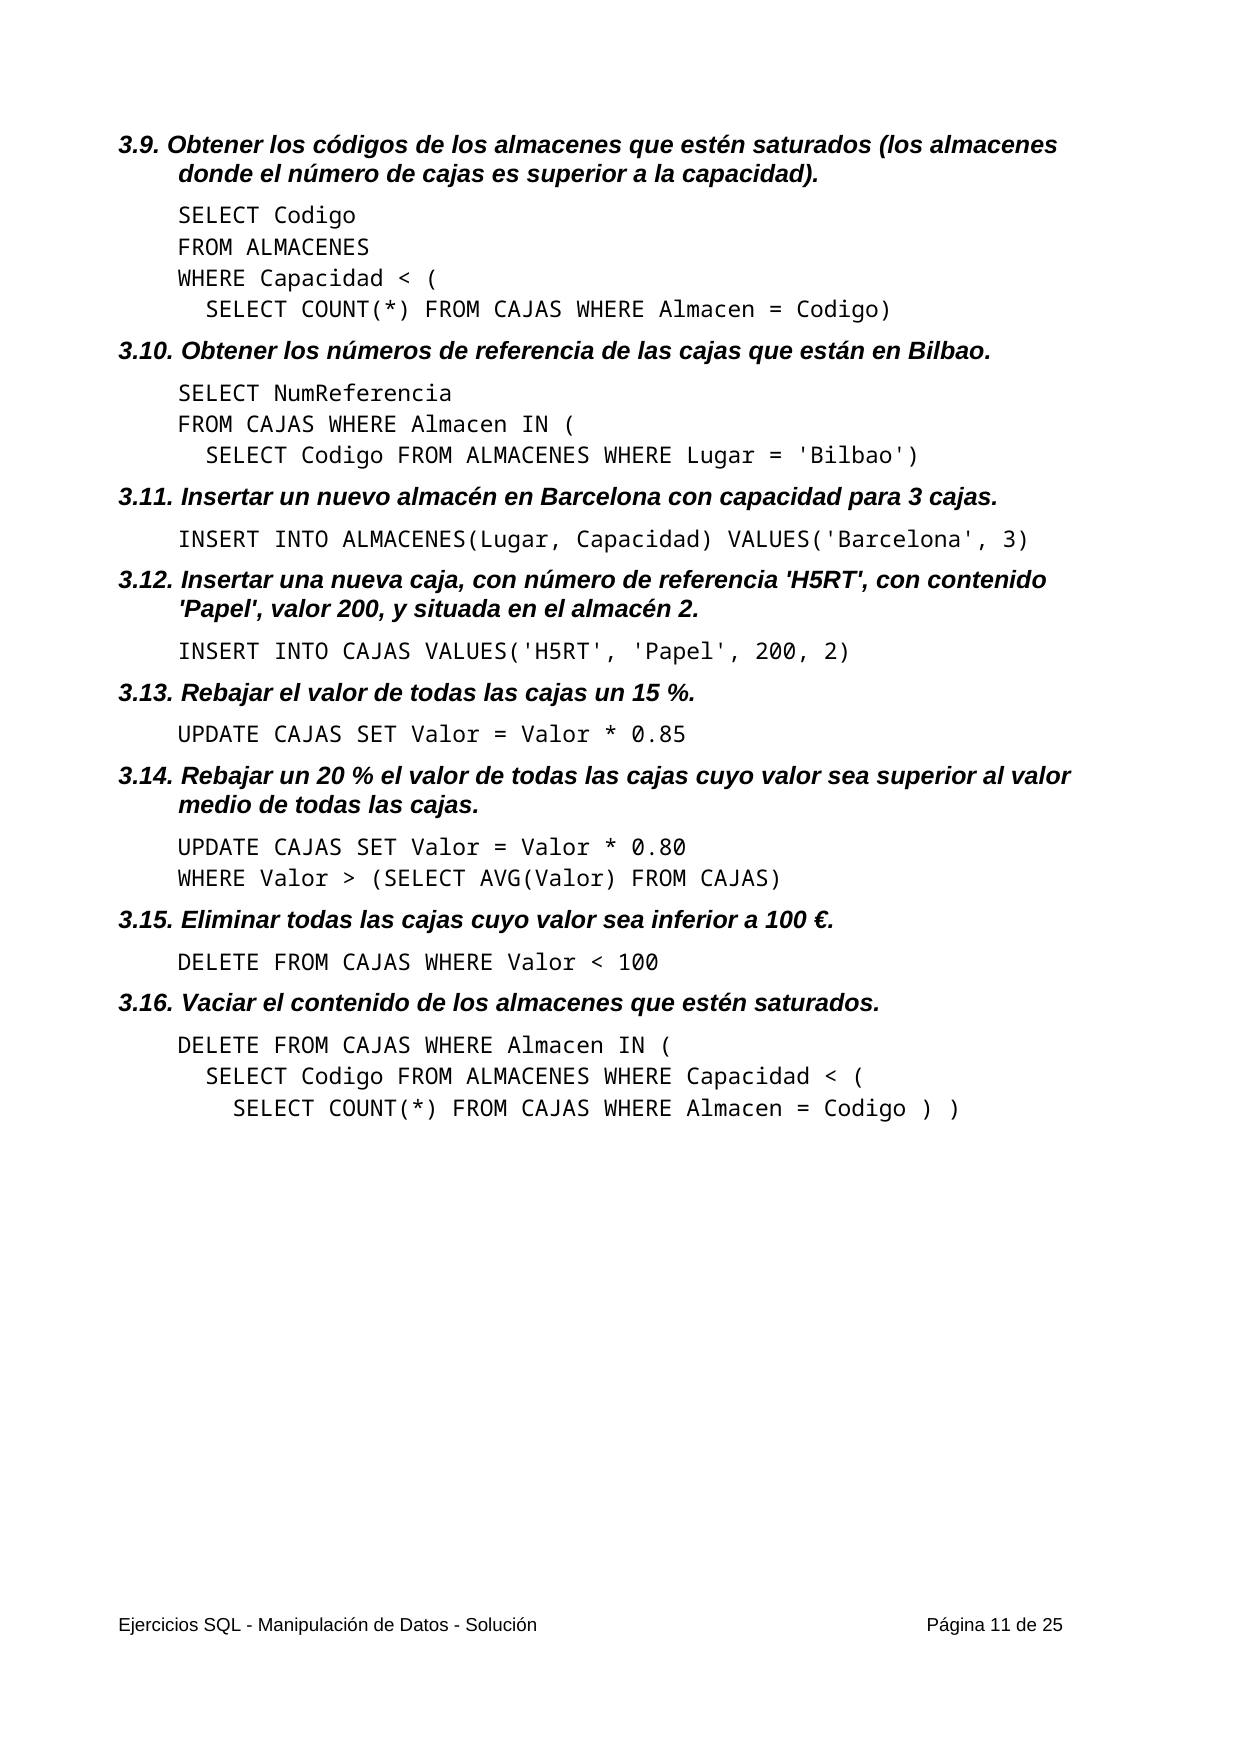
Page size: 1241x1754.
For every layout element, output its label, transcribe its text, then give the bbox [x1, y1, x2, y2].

text INSERT INTO ALMACENES(Lugar, Capacidad) VALUES('Barcelona', 3) [177, 522, 1122, 554]
subtitle Insertar una nueva caja, con número de referencia 'H5RT', con contenido 'Papel', valor 200, y situada en el almacén 2. [118, 566, 1122, 623]
subtitle Insertar un nuevo almacén en Barcelona con capacidad para 3 cajas. [118, 482, 1122, 511]
subtitle Rebajar el valor de todas las cajas un 15 %. [118, 678, 1122, 707]
text FROM ALMACENES [177, 230, 1122, 262]
text DELETE FROM CAJAS WHERE Valor < 100 [177, 945, 1122, 977]
text FROM CAJAS WHERE Almacen IN ( [177, 408, 1122, 439]
text SELECT Codigo FROM ALMACENES WHERE Capacidad < ( [177, 1060, 1122, 1091]
subtitle Eliminar todas las cajas cuyo valor sea inferior a 100 €. [118, 905, 1122, 934]
text WHERE Capacidad < ( [177, 262, 1122, 293]
text INSERT INTO CAJAS VALUES('H5RT', 'Papel', 200, 2) [177, 635, 1122, 666]
text SELECT NumReferencia [177, 376, 1122, 408]
subtitle Rebajar un 20 % el valor de todas las cajas cuyo valor sea superior al valor medio de todas las cajas. [118, 761, 1122, 819]
text SELECT Codigo [177, 199, 1122, 230]
text UPDATE CAJAS SET Valor = Valor * 0.85 [177, 718, 1122, 749]
text SELECT COUNT(*) FROM CAJAS WHERE Almacen = Codigo ) ) [177, 1091, 1122, 1123]
text WHERE Valor > (SELECT AVG(Valor) FROM CAJAS) [177, 862, 1122, 893]
subtitle Vaciar el contenido de los almacenes que estén saturados. [118, 988, 1122, 1017]
text DELETE FROM CAJAS WHERE Almacen IN ( [177, 1029, 1122, 1060]
text UPDATE CAJAS SET Valor = Valor * 0.80 [177, 831, 1122, 862]
subtitle Obtener los códigos de los almacenes que estén saturados (los almacenes donde el número de cajas es superior a la capacidad). [118, 130, 1122, 187]
text SELECT Codigo FROM ALMACENES WHERE Lugar = 'Bilbao') [177, 439, 1122, 470]
subtitle Obtener los números de referencia de las cajas que están en Bilbao. [118, 336, 1122, 365]
text SELECT COUNT(*) FROM CAJAS WHERE Almacen = Codigo) [177, 293, 1122, 324]
